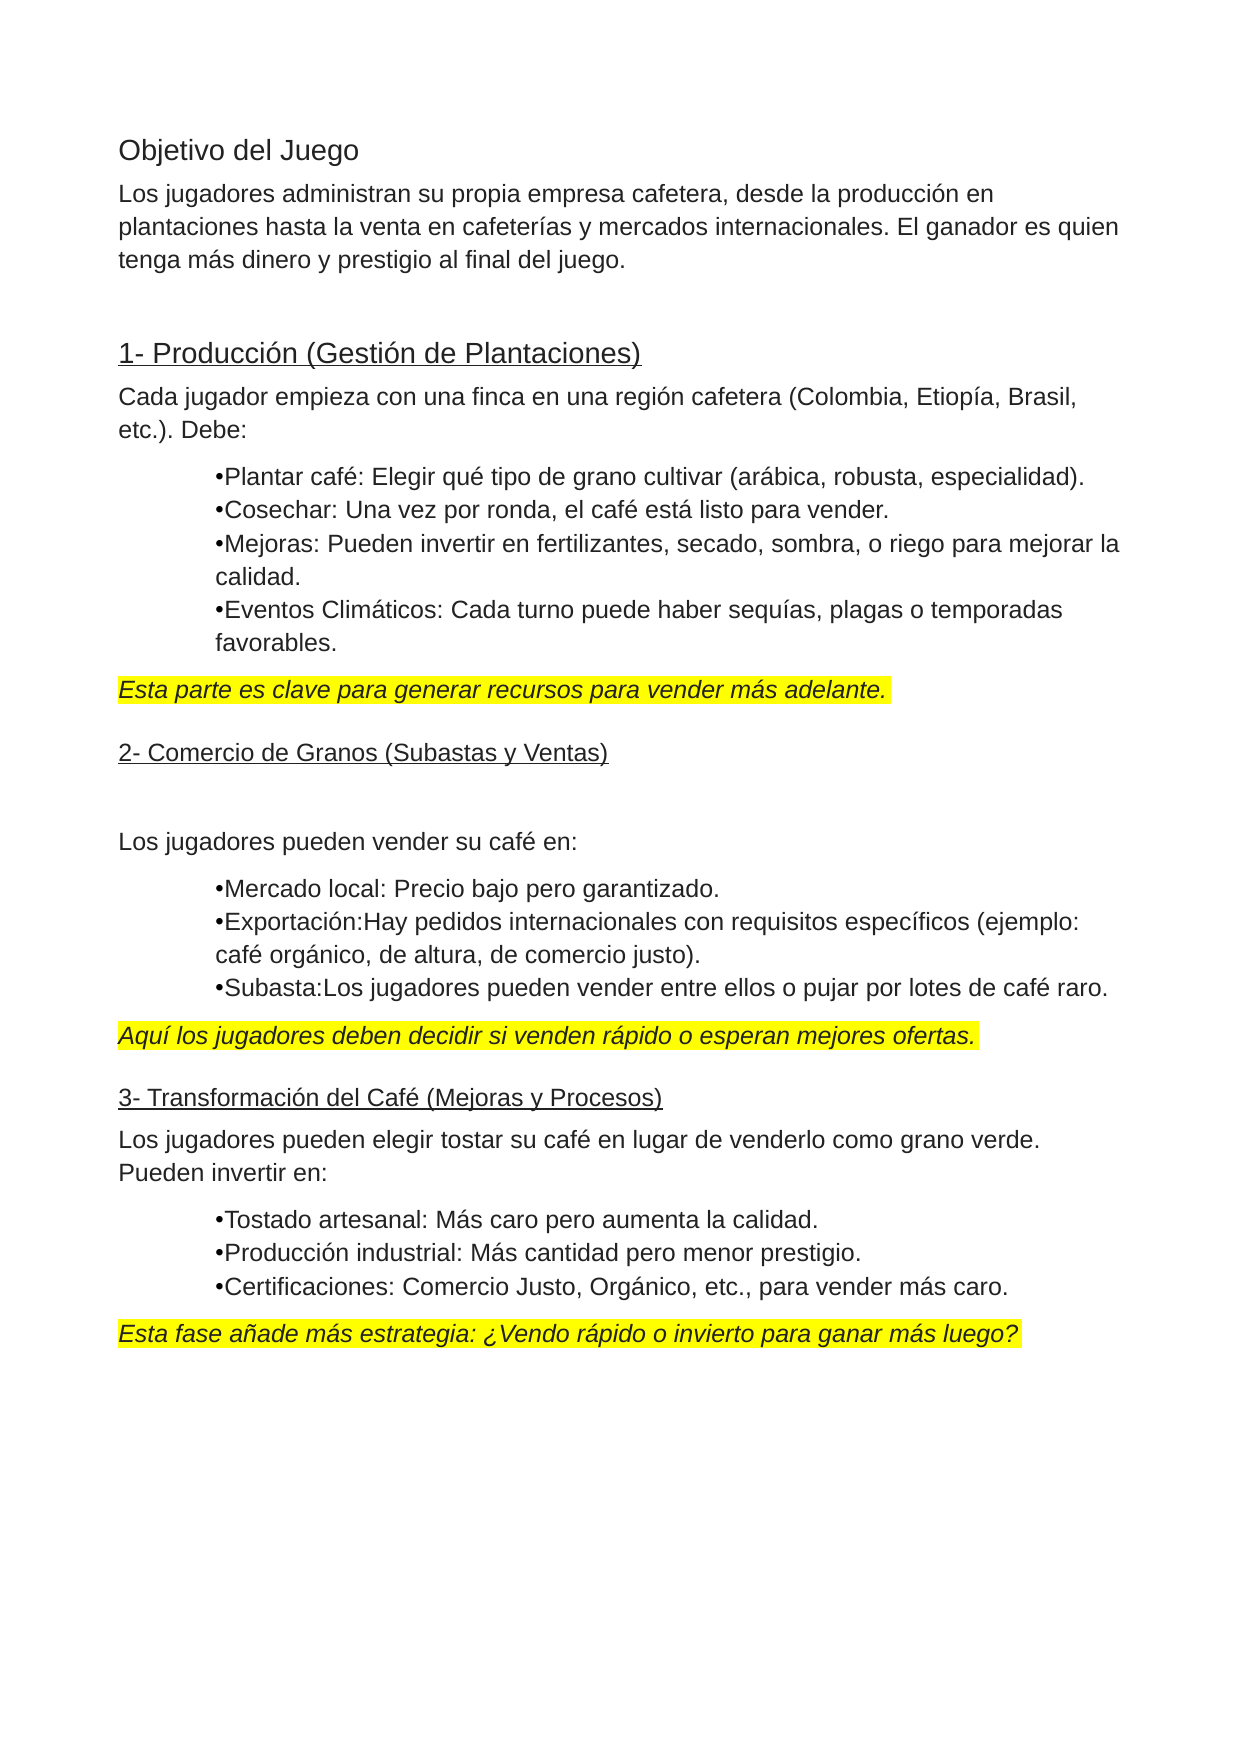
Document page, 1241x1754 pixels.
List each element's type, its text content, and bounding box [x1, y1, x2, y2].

subtitle 2- Comercio de Granos (Subastas y Ventas) [118, 738, 1122, 766]
list Plantar café: Elegir qué tipo de grano cultivar (arábica, robusta, especialidad). [142, 462, 1122, 491]
list Cosechar: Una vez por ronda, el café está listo para vender. [142, 496, 1122, 524]
text Esta fase añade más estrategia: ¿Vendo rápido o invierto para ganar más luego? [118, 1319, 1122, 1348]
subtitle 1- Producción (Gestión de Plantaciones) [118, 336, 1122, 369]
list Subasta:Los jugadores pueden vender entre ellos o pujar por lotes de café raro. [142, 973, 1122, 1002]
text Los jugadores administran su propia empresa cafetera, desde la producción en plantaciones hasta la venta en cafeterías y mercados internacionales. El ganador es quien tenga más dinero y prestigio al final del juego. [118, 179, 1122, 273]
list Producción industrial: Más cantidad pero menor prestigio. [142, 1238, 1122, 1267]
list Certificaciones: Comercio Justo, Orgánico, etc., para vender más caro. [142, 1271, 1122, 1300]
list Eventos Climáticos: Cada turno puede haber sequías, plagas o temporadas favorables. [142, 595, 1122, 657]
subtitle Objetivo del Juego [118, 133, 1122, 166]
list Tostado artesanal: Más caro pero aumenta la calidad. [142, 1205, 1122, 1234]
list Mejoras: Pueden invertir en fertilizantes, secado, sombra, o riego para mejorar la calidad. [142, 529, 1122, 591]
subtitle 3- Transformación del Café (Mejoras y Procesos) [118, 1083, 1122, 1112]
text Cada jugador empieza con una finca en una región cafetera (Colombia, Etiopía, Brasil, etc.). Debe: [118, 382, 1122, 443]
text Los jugadores pueden vender su café en: [118, 827, 1122, 855]
list Exportación:Hay pedidos internacionales con requisitos específicos (ejemplo: café orgánico, de altura, de comercio justo). [142, 907, 1122, 969]
text Aquí los jugadores deben decidir si venden rápido o esperan mejores ofertas. [118, 1021, 1122, 1050]
text Esta parte es clave para generar recursos para vender más adelante. [118, 676, 1122, 704]
list Mercado local: Precio bajo pero garantizado. [142, 874, 1122, 903]
text Los jugadores pueden elegir tostar su café en lugar de venderlo como grano verde. Pueden invertir en: [118, 1124, 1122, 1186]
